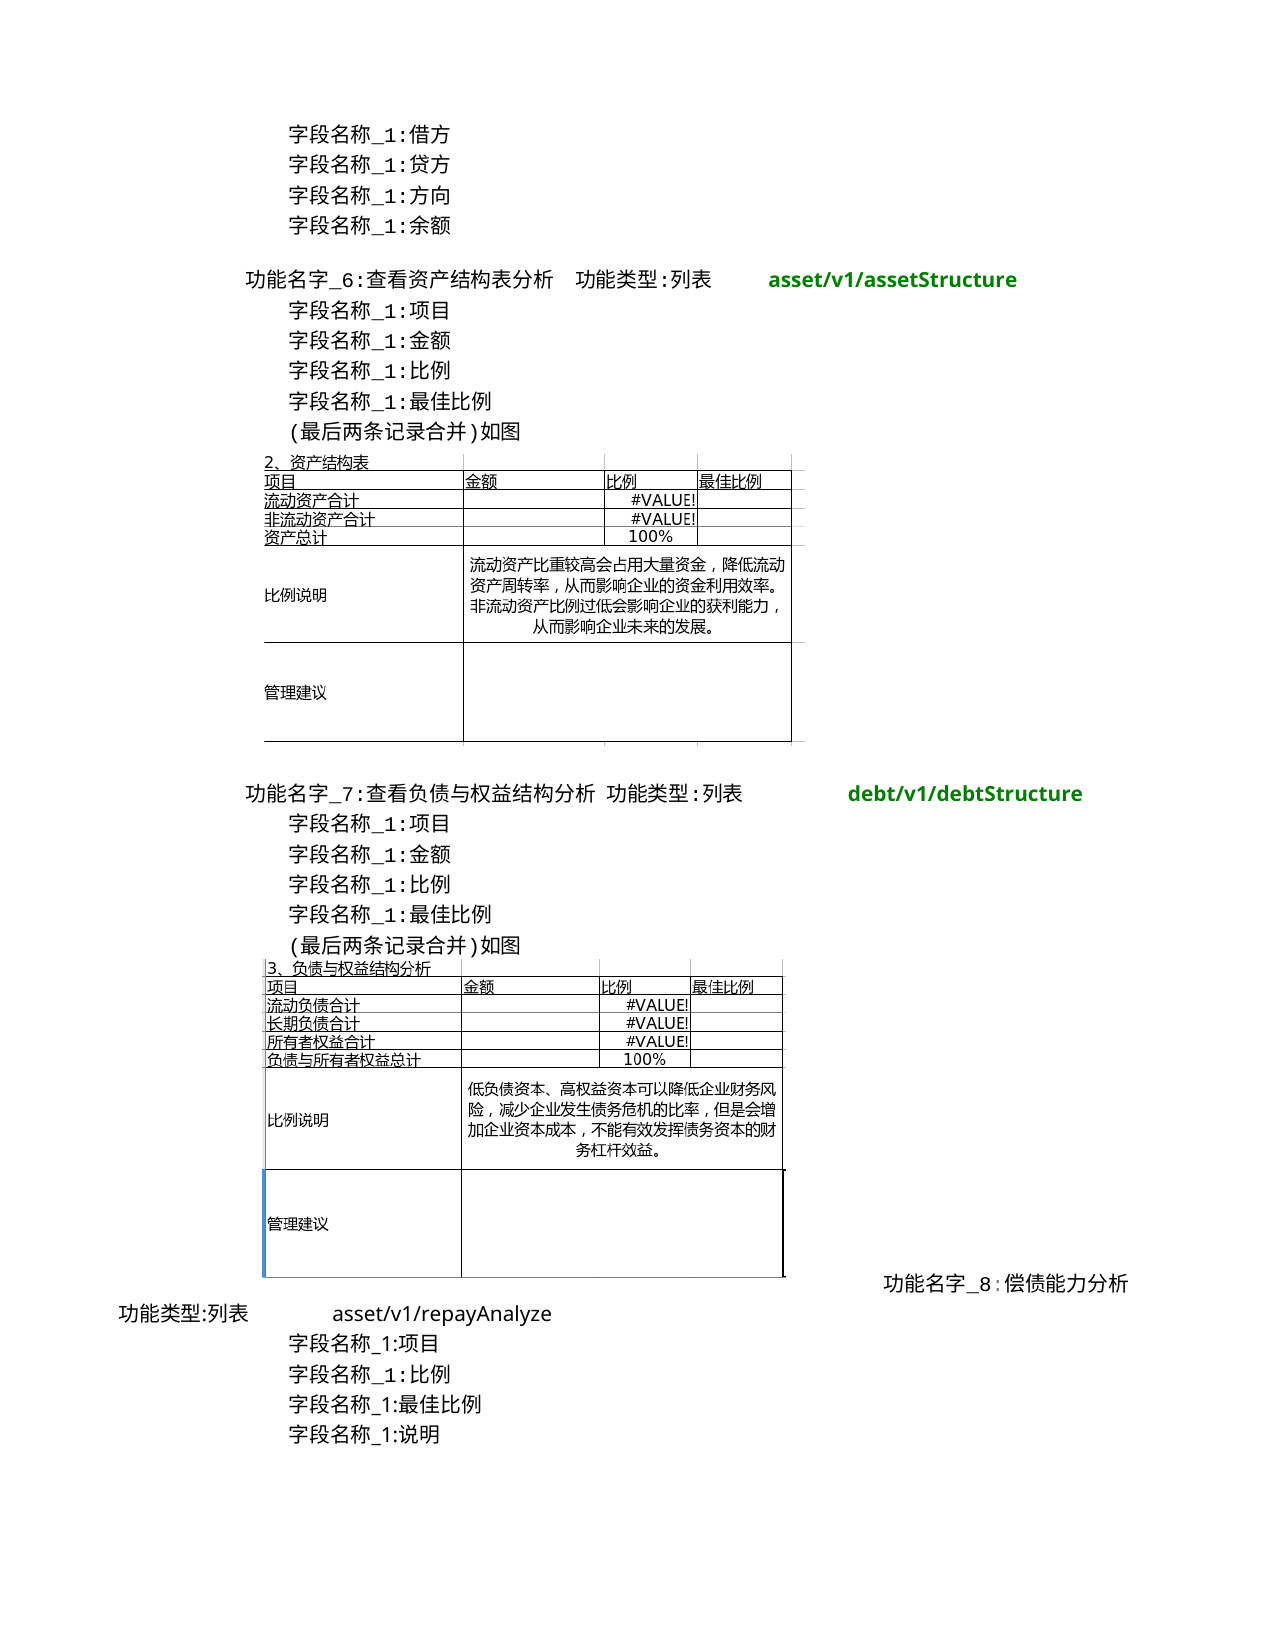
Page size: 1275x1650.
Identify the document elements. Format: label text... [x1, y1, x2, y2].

text 字段名称_1:最佳比例 [118, 1388, 1157, 1419]
text 字段名称_1:金额 [118, 324, 1157, 355]
text 字段名称_1:方向 [118, 179, 1157, 209]
text 字段名称_1:借方 [118, 118, 1157, 148]
text 字段名称_1:项目 [118, 294, 1157, 324]
text 字段名称_1:项目 [118, 807, 1157, 838]
text 字段名称_1:说明 [118, 1419, 1157, 1449]
text (最后两条记录合并)如图 [118, 416, 1157, 446]
text 字段名称_1:最佳比例 [118, 385, 1157, 416]
text 功能名字_7:查看负债与权益结构分析 功能类型:列表 debt/v1/debtStructure [118, 777, 1157, 807]
text 字段名称_1:金额 [118, 838, 1157, 868]
text 功能名字_6:查看资产结构表分析 功能类型:列表 asset/v1/assetStructure [118, 263, 1157, 294]
picture [264, 454, 806, 746]
text 字段名称_1:最佳比例 [118, 899, 1157, 929]
text (最后两条记录合并)如图 [118, 929, 1157, 959]
text 字段名称_1:比例 [118, 355, 1157, 385]
text 字段名称_1:余额 [118, 209, 1157, 240]
picture [262, 959, 786, 1278]
text 字段名称_1:比例 [118, 1358, 1157, 1388]
text 功能名字_8:偿债能力分析 功能类型:列表 asset/v1/repayAnalyze [118, 1267, 1157, 1328]
text 字段名称_1:比例 [118, 868, 1157, 899]
text 字段名称_1:项目 [118, 1328, 1157, 1358]
text 字段名称_1:贷方 [118, 148, 1157, 179]
